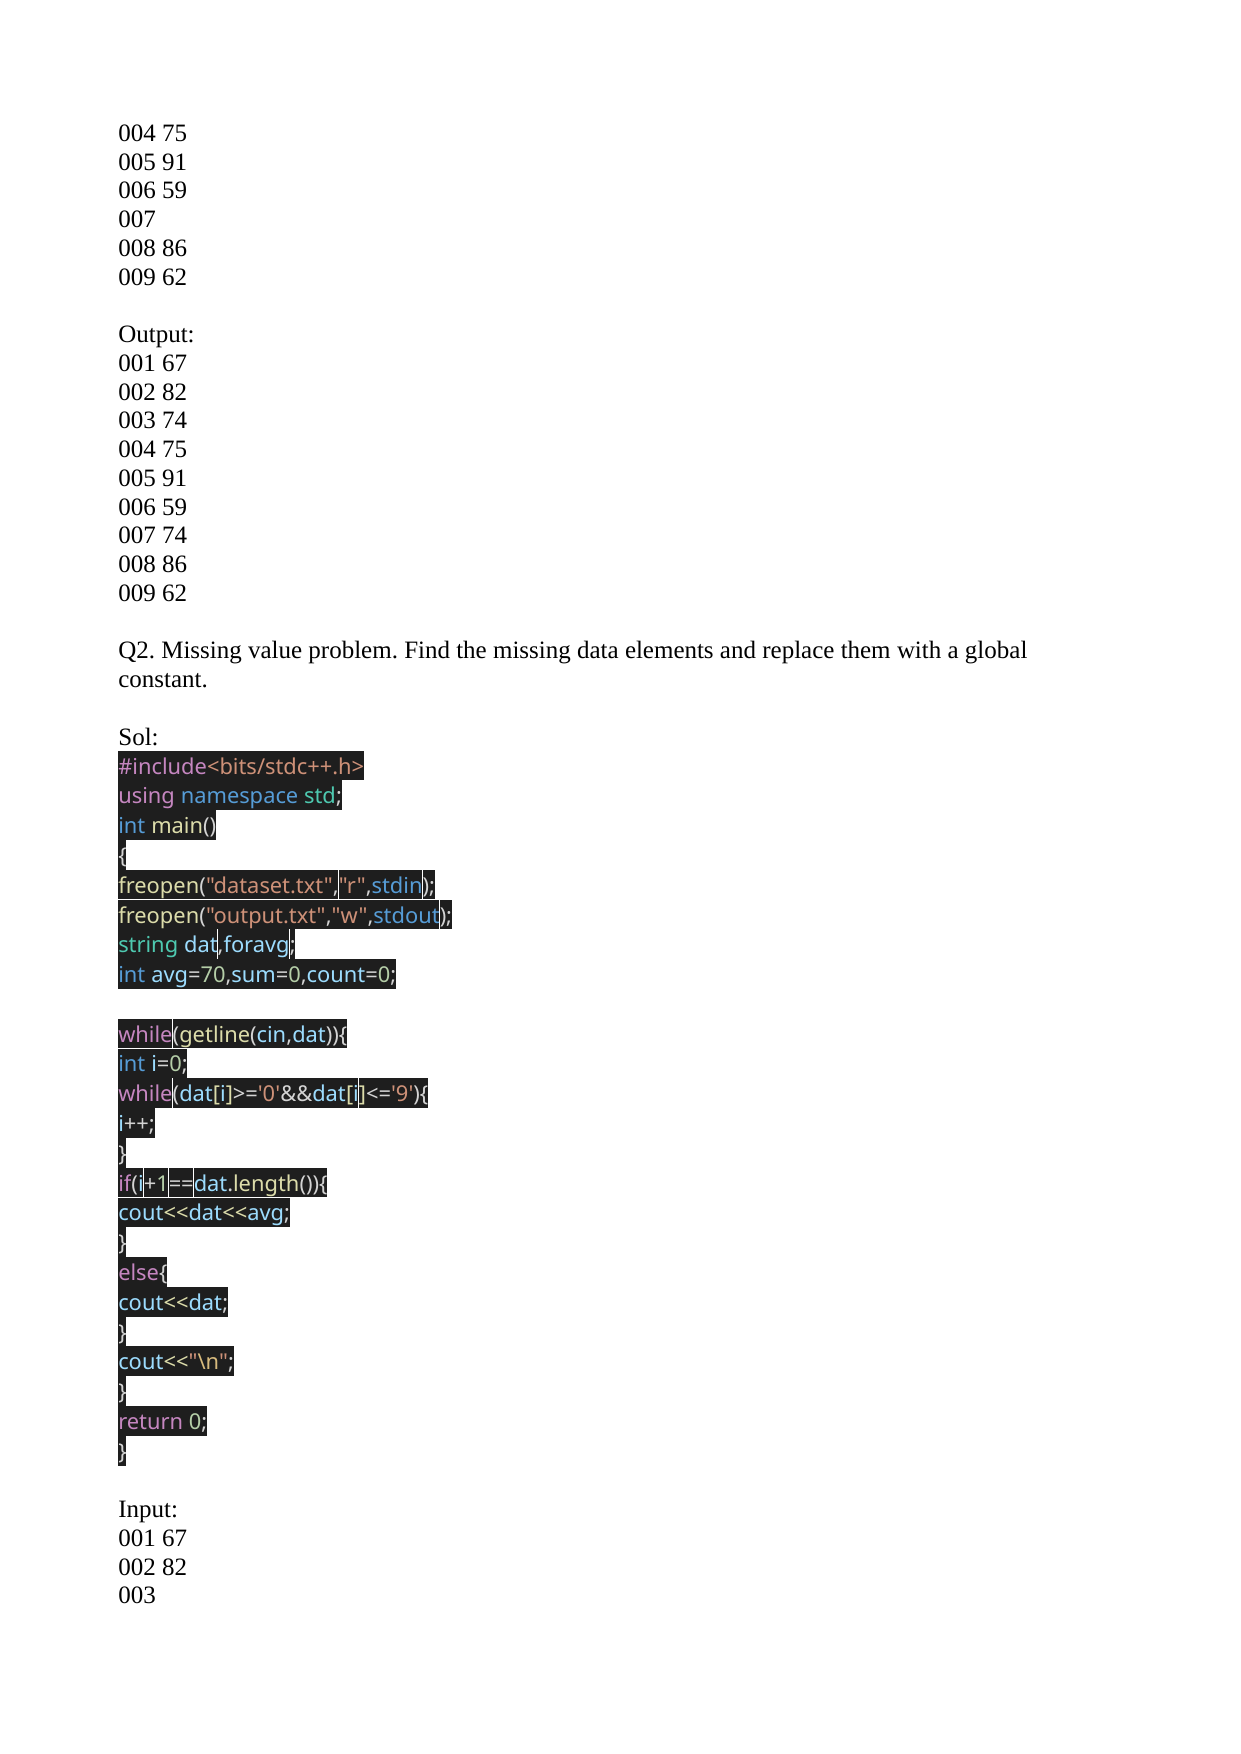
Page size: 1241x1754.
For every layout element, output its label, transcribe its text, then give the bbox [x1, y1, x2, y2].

text 006 59 [118, 492, 1122, 521]
text 002 82 [118, 1552, 1122, 1581]
text 007 [118, 204, 1122, 233]
text freopen("dataset.txt","r",stdin); [118, 870, 1122, 899]
text 003 [118, 1581, 1122, 1609]
text #include<bits/stdc++.h> [118, 751, 1122, 780]
text 006 59 [118, 176, 1122, 204]
text 004 75 [118, 434, 1122, 463]
text int i=0; [118, 1048, 1122, 1078]
text Input: [118, 1494, 1122, 1523]
text 001 67 [118, 1523, 1122, 1552]
text int avg=70,sum=0,count=0; [118, 959, 1122, 989]
text 001 67 [118, 348, 1122, 377]
text return 0; [118, 1406, 1122, 1436]
text string dat,foravg; [118, 929, 1122, 959]
text 002 82 [118, 377, 1122, 406]
text Q2. Missing value problem. Find the missing data elements and replace them with a global constant. [118, 636, 1122, 693]
text 008 86 [118, 233, 1122, 262]
text else{ [118, 1257, 1122, 1287]
text cout<<"\n"; [118, 1346, 1122, 1376]
text using namespace std; [118, 780, 1122, 810]
text 005 91 [118, 463, 1122, 492]
text } [118, 1138, 1122, 1168]
text 009 62 [118, 262, 1122, 291]
text } [118, 1227, 1122, 1257]
text if(i+1==dat.length()){ [118, 1168, 1122, 1197]
text } [118, 1317, 1122, 1346]
text 003 74 [118, 406, 1122, 434]
text while(dat[i]>='0'&&dat[i]<='9'){ [118, 1078, 1122, 1108]
text { [118, 840, 1122, 870]
text 008 86 [118, 549, 1122, 578]
text Sol: [118, 722, 1122, 751]
text 005 91 [118, 147, 1122, 176]
text Output: [118, 319, 1122, 348]
text i++; [118, 1108, 1122, 1138]
text while(getline(cin,dat)){ [118, 1019, 1122, 1048]
text } [118, 1436, 1122, 1466]
text cout<<dat<<avg; [118, 1197, 1122, 1227]
text 004 75 [118, 118, 1122, 147]
text int main() [118, 810, 1122, 840]
text cout<<dat; [118, 1287, 1122, 1317]
text 007 74 [118, 521, 1122, 549]
text } [118, 1376, 1122, 1406]
text 009 62 [118, 578, 1122, 607]
text freopen("output.txt","w",stdout); [118, 899, 1122, 929]
